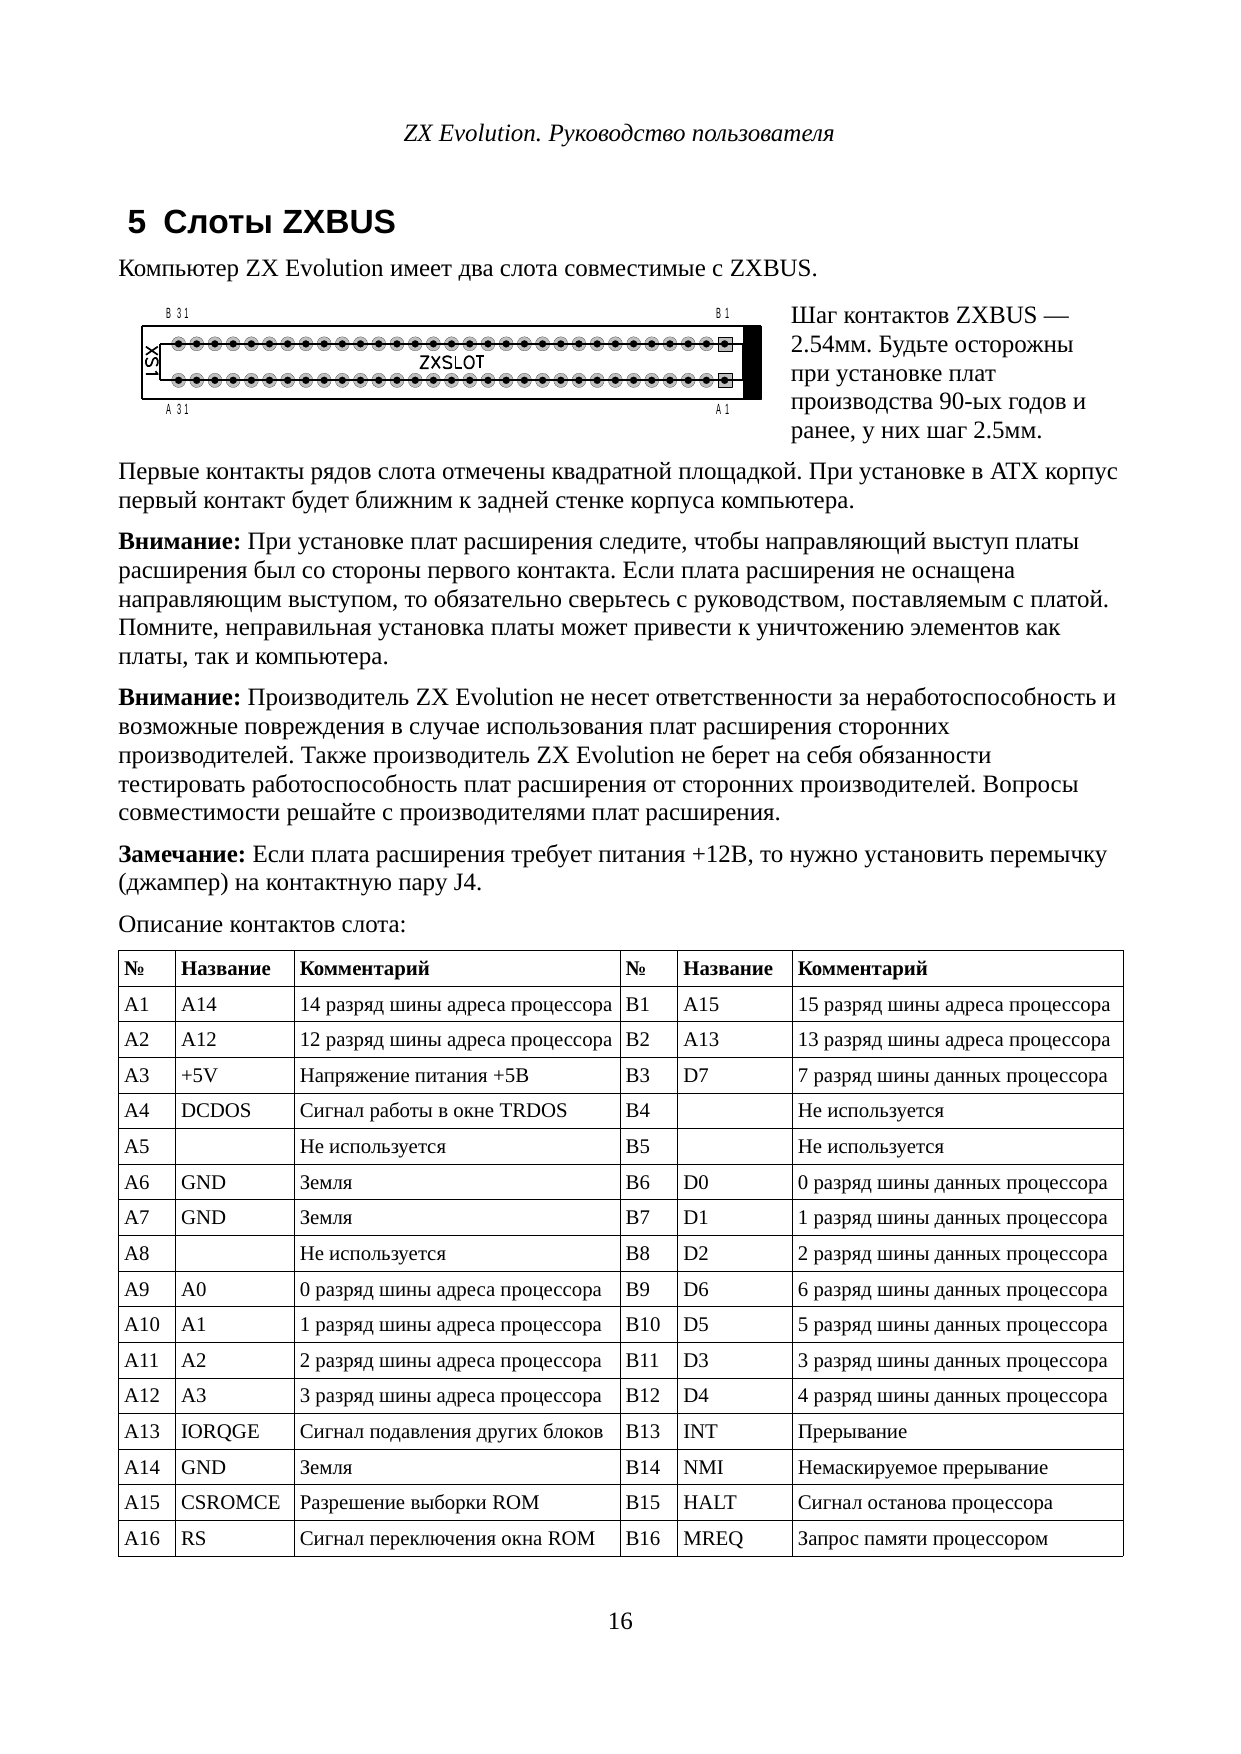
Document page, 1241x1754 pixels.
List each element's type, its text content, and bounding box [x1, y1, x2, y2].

table_cell B12 [621, 1379, 677, 1413]
table_cell A0 [176, 1272, 294, 1306]
table_cell 5 разряд шины данных процессора [793, 1307, 1123, 1342]
table_cell Разрешение выборки ROM [295, 1485, 620, 1520]
table_cell A14 [119, 1450, 175, 1484]
table_cell D3 [678, 1343, 792, 1377]
text Описание контактов слота: [118, 909, 1122, 937]
table_cell B4 [621, 1094, 677, 1128]
table_cell 4 разряд шины данных процессора [793, 1379, 1123, 1413]
table_header Шаг контактов ZXBUS — 2.54мм. Будьте осторожны при установке плат производства 90-ых годов и ранее, у них шаг 2.5мм. [785, 295, 1123, 456]
table_cell 12 разряд шины адреса процессора [295, 1022, 620, 1057]
table_cell [678, 1129, 792, 1164]
table_cell GND [176, 1165, 294, 1199]
table_cell 2 разряд шины данных процессора [793, 1236, 1123, 1271]
table_cell A15 [678, 987, 792, 1021]
table_cell D6 [678, 1272, 792, 1306]
table_cell B14 [621, 1450, 677, 1484]
table_cell B1 [621, 987, 677, 1021]
text Внимание: Производитель ZX Evolution не несет ответственности за неработоспособность и возможные повреждения в случае использования плат расширения сторонних производителей. Также производитель ZX Evolution не берет на себя обязанности тестировать работоспособность плат расширения от сторонних производителей. Вопросы совместимости решайте с производителями плат расширения. [118, 682, 1122, 826]
table_cell Земля [295, 1165, 620, 1199]
table_cell Сигнал работы в окне TRDOS [295, 1094, 620, 1128]
table_cell A4 [119, 1094, 175, 1128]
table_cell Сигнал останова процессора [793, 1485, 1123, 1520]
table_cell B7 [621, 1200, 677, 1235]
subtitle Слоты ZXBUS [118, 202, 1122, 241]
table_cell D2 [678, 1236, 792, 1271]
table_cell 3 разряд шины данных процессора [793, 1343, 1123, 1377]
table_cell IORQGE [176, 1414, 294, 1449]
table_cell 2 разряд шины адреса процессора [295, 1343, 620, 1377]
table_cell [678, 1094, 792, 1128]
table_cell 14 разряд шины адреса процессора [295, 987, 620, 1021]
table_cell Прерывание [793, 1414, 1123, 1449]
table_cell Земля [295, 1200, 620, 1235]
table_cell DCDOS [176, 1094, 294, 1128]
table_cell A7 [119, 1200, 175, 1235]
table_cell A2 [119, 1022, 175, 1057]
table_cell B13 [621, 1414, 677, 1449]
table_cell A14 [176, 987, 294, 1021]
table_cell B9 [621, 1272, 677, 1306]
table_cell 0 разряд шины адреса процессора [295, 1272, 620, 1306]
table_cell A12 [176, 1022, 294, 1057]
table_cell B10 [621, 1307, 677, 1342]
table_cell HALT [678, 1485, 792, 1520]
table_cell B15 [621, 1485, 677, 1520]
table_cell A8 [119, 1236, 175, 1271]
table_cell CSROMCE [176, 1485, 294, 1520]
table_cell +5V [176, 1058, 294, 1092]
table_cell 0 разряд шины данных процессора [793, 1165, 1123, 1199]
table_cell 1 разряд шины данных процессора [793, 1200, 1123, 1235]
text Компьютер ZX Evolution имеет два слота совместимые с ZXBUS. [118, 253, 1122, 282]
table_cell D7 [678, 1058, 792, 1092]
table_cell A5 [119, 1129, 175, 1164]
table_cell A12 [119, 1379, 175, 1413]
table_cell Земля [295, 1450, 620, 1484]
table_cell D5 [678, 1307, 792, 1342]
table_cell A6 [119, 1165, 175, 1199]
table_cell A1 [176, 1307, 294, 1342]
table_cell Напряжение питания +5В [295, 1058, 620, 1092]
table_cell GND [176, 1200, 294, 1235]
table_cell MREQ [678, 1521, 792, 1556]
table_cell [176, 1129, 294, 1164]
table_cell 3 разряд шины адреса процессора [295, 1379, 620, 1413]
table_cell Сигнал переключения окна ROM [295, 1521, 620, 1556]
table_cell B8 [621, 1236, 677, 1271]
table_cell B16 [621, 1521, 677, 1556]
table_cell B11 [621, 1343, 677, 1377]
table_cell D0 [678, 1165, 792, 1199]
table_header № [621, 951, 677, 986]
table_cell A2 [176, 1343, 294, 1377]
table_cell A13 [119, 1414, 175, 1449]
table_cell 13 разряд шины адреса процессора [793, 1022, 1123, 1057]
table_cell A16 [119, 1521, 175, 1556]
table_cell A13 [678, 1022, 792, 1057]
table_cell B3 [621, 1058, 677, 1092]
table_cell GND [176, 1450, 294, 1484]
text Первые контакты рядов слота отмечены квадратной площадкой. При установке в ATX корпус первый контакт будет ближним к задней стенке корпуса компьютера. [118, 456, 1122, 514]
table_cell B2 [621, 1022, 677, 1057]
table_header № [119, 951, 175, 986]
table_cell RS [176, 1521, 294, 1556]
table_cell A15 [119, 1485, 175, 1520]
table_cell 1 разряд шины адреса процессора [295, 1307, 620, 1342]
table_cell Не используется [793, 1094, 1123, 1128]
table_cell Не используется [295, 1236, 620, 1271]
table_cell B5 [621, 1129, 677, 1164]
table_cell B6 [621, 1165, 677, 1199]
table_cell INT [678, 1414, 792, 1449]
table_header Комментарий [295, 951, 620, 986]
text Замечание: Если плата расширения требует питания +12В, то нужно установить перемычку (джампер) на контактную пару J4. [118, 839, 1122, 896]
table_cell D4 [678, 1379, 792, 1413]
table_cell 15 разряд шины адреса процессора [793, 987, 1123, 1021]
table_cell A10 [119, 1307, 175, 1342]
table_cell NMI [678, 1450, 792, 1484]
table_cell [176, 1236, 294, 1271]
table_header Комментарий [793, 951, 1123, 986]
table_cell A1 [119, 987, 175, 1021]
table_cell Сигнал подавления других блоков [295, 1414, 620, 1449]
table_cell 7 разряд шины данных процессора [793, 1058, 1123, 1092]
table_header Название [176, 951, 294, 986]
table_cell A3 [176, 1379, 294, 1413]
table_cell Немаскируемое прерывание [793, 1450, 1123, 1484]
table_cell Не используется [793, 1129, 1123, 1164]
table_cell 6 разряд шины данных процессора [793, 1272, 1123, 1306]
table_cell Не используется [295, 1129, 620, 1164]
table_header [118, 295, 785, 456]
table_cell A11 [119, 1343, 175, 1377]
table_cell D1 [678, 1200, 792, 1235]
text Внимание: При установке плат расширения следите, чтобы направляющий выступ платы расширения был со стороны первого контакта. Если плата расширения не оснащена направляющим выступом, то обязательно сверьтесь с руководством, поставляемым с платой. Помните, неправильная установка платы может привести к уничтожению элементов как платы, так и компьютера. [118, 526, 1122, 670]
table_cell A3 [119, 1058, 175, 1092]
table_cell A9 [119, 1272, 175, 1306]
table_header Название [678, 951, 792, 986]
table_cell Запрос памяти процессором [793, 1521, 1123, 1556]
